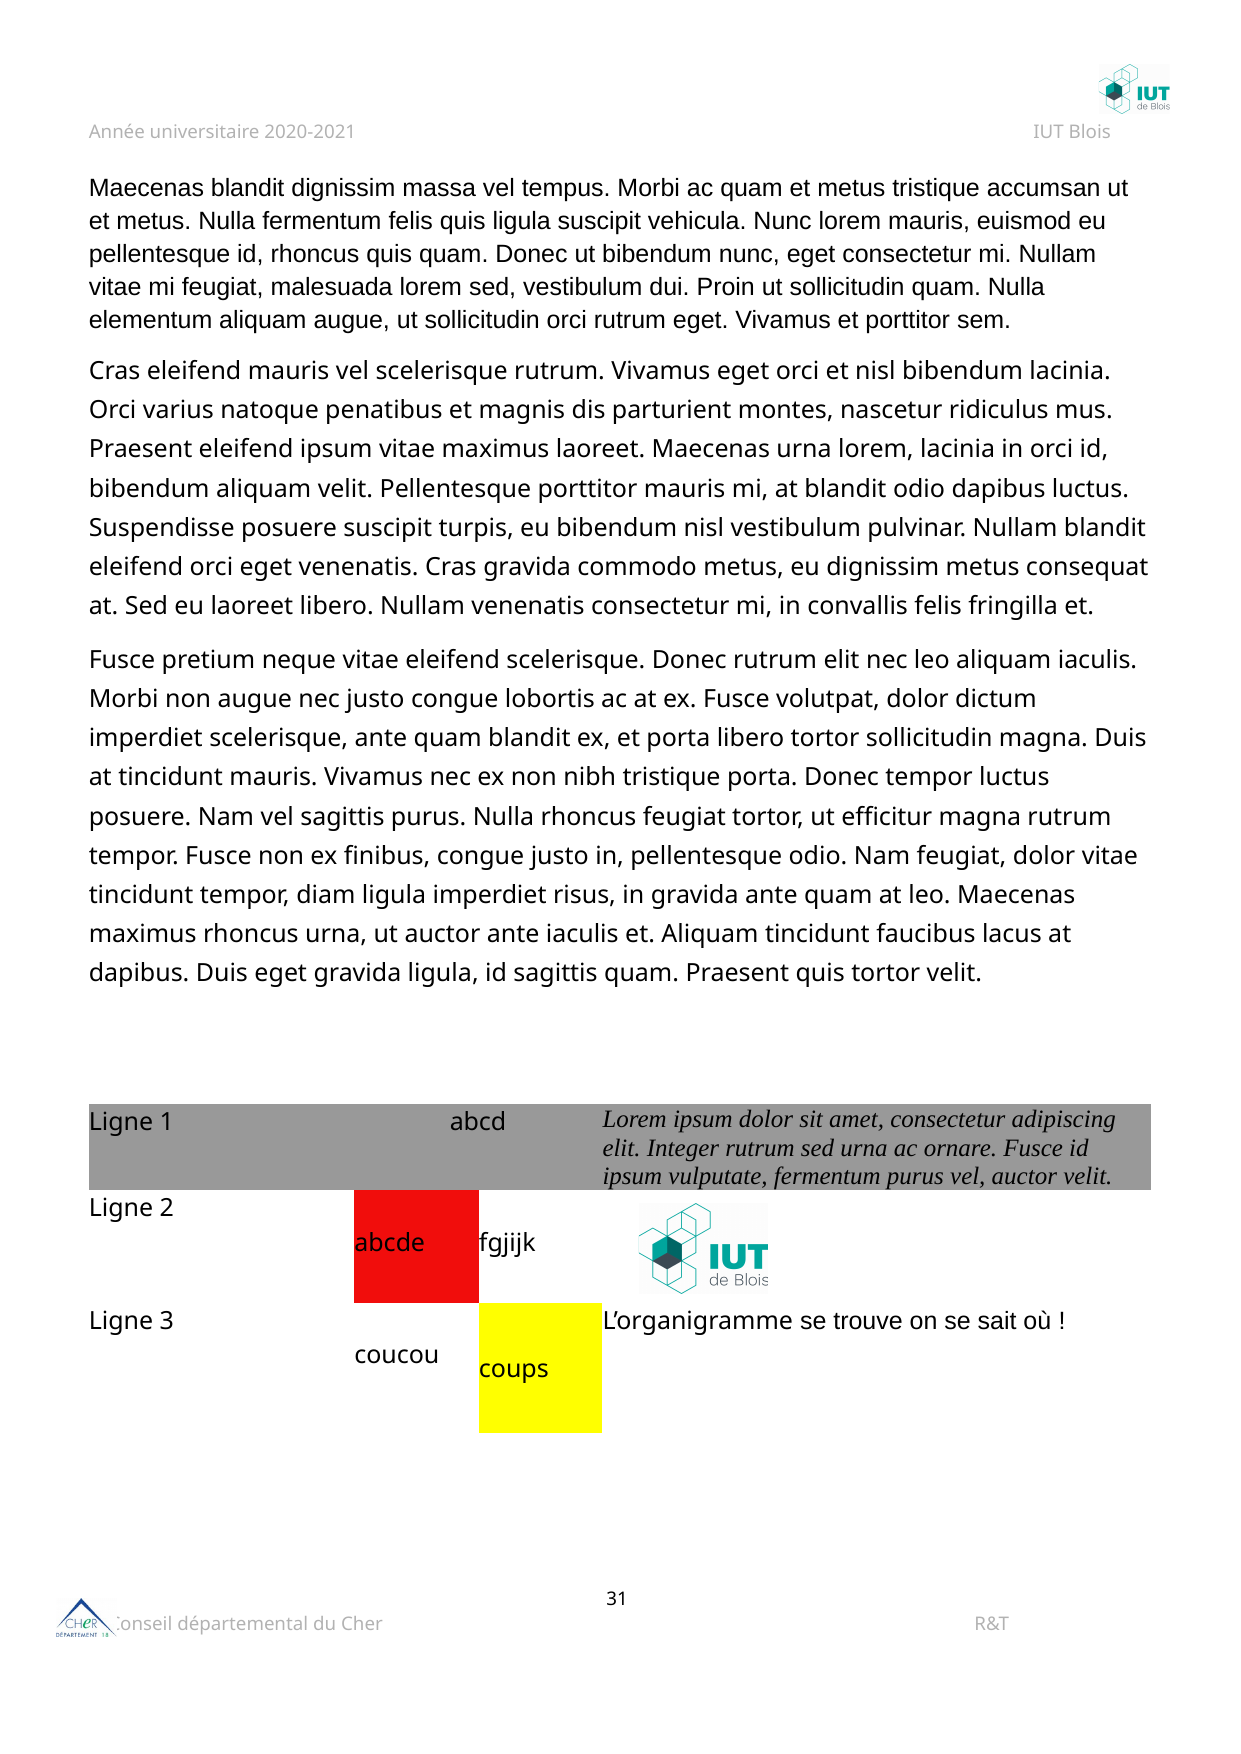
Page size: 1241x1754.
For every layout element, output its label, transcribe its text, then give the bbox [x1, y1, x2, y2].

table_header ab [354, 1104, 479, 1190]
picture [638, 1203, 768, 1294]
table_cell fgjijk [479, 1190, 602, 1303]
picture [56, 1598, 117, 1637]
table_cell abcde [354, 1190, 479, 1303]
text Maecenas blandit dignissim massa vel tempus. Morbi ac quam et metus tristique accumsan ut et metus. Nulla fermentum felis quis ligula suscipit vehicula. Nunc lorem mauris, euismod eu pellentesque id, rhoncus quis quam. Donec ut bibendum nunc, eget consectetur mi. Nullam vitae mi feugiat, malesuada lorem sed, vestibulum dui. Proin ut sollicitudin quam. Nulla elementum aliquam augue, ut sollicitudin orci rutrum eget. Vivamus et porttitor sem. [88, 173, 1151, 334]
table_header Lorem ipsum dolor sit amet, consectetur adipiscing elit. Integer rutrum sed urna ac ornare. Fusce id ipsum vulputate, fermentum purus vel, auctor velit. [602, 1104, 1151, 1190]
table_header Ligne 1 [89, 1104, 354, 1190]
table_cell Ligne 3 [89, 1303, 354, 1433]
table_cell L’organigramme se trouve on se sait où ! [602, 1303, 1151, 1433]
table_cell coucou [354, 1303, 479, 1433]
text Fusce pretium neque vitae eleifend scelerisque. Donec rutrum elit nec leo aliquam iaculis. Morbi non augue nec justo congue lobortis ac at ex. Fusce volutpat, dolor dictum imperdiet scelerisque, ante quam blandit ex, et porta libero tortor sollicitudin magna. Duis at tincidunt mauris. Vivamus nec ex non nibh tristique porta. Donec tempor luctus posuere. Nam vel sagittis purus. Nulla rhoncus feugiat tortor, ut efficitur magna rutrum tempor. Fusce non ex finibus, congue justo in, pellentesque odio. Nam feugiat, dolor vitae tincidunt tempor, diam ligula imperdiet risus, in gravida ante quam at leo. Maecenas maximus rhoncus urna, ut auctor ante iaculis et. Aliquam tincidunt faucibus lacus at dapibus. Duis eget gravida ligula, id sagittis quam. Praesent quis tortor velit. [88, 642, 1151, 989]
table_cell coups [479, 1303, 602, 1433]
table_header cd [479, 1104, 602, 1190]
table_cell Ligne 2 [89, 1190, 354, 1303]
text Cras eleifend mauris vel scelerisque rutrum. Vivamus eget orci et nisl bibendum lacinia. Orci varius natoque penatibus et magnis dis parturient montes, nascetur ridiculus mus. Praesent eleifend ipsum vitae maximus laoreet. Maecenas urna lorem, lacinia in orci id, bibendum aliquam velit. Pellentesque porttitor mauris mi, at blandit odio dapibus luctus. Suspendisse posuere suscipit turpis, eu bibendum nisl vestibulum pulvinar. Nullam blandit eleifend orci eget venenatis. Cras gravida commodo metus, eu dignissim metus consequat at. Sed eu laoreet libero. Nullam venenatis consectetur mi, in convallis felis fringilla et. [88, 353, 1151, 622]
picture [1098, 64, 1170, 114]
table_cell [602, 1190, 1151, 1303]
